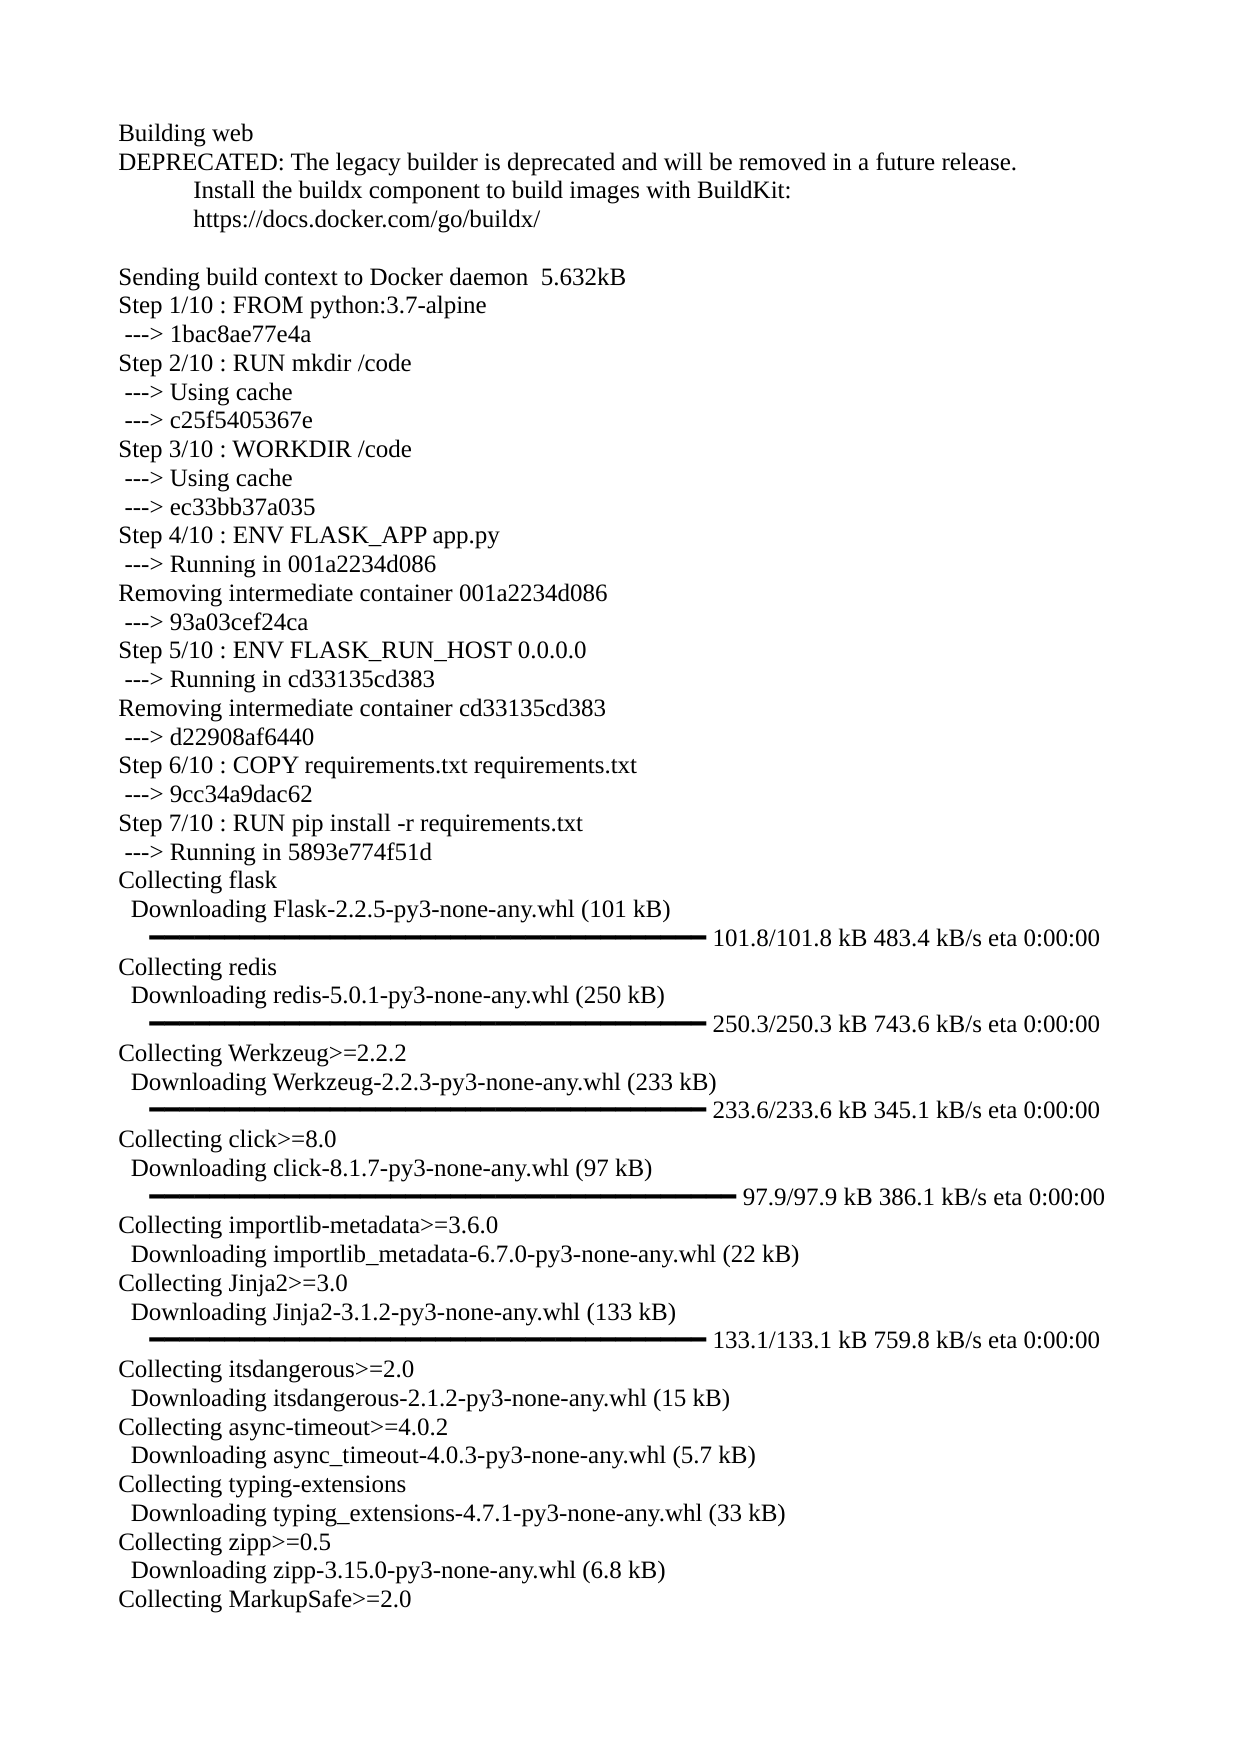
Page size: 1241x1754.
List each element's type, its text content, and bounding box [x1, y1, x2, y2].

text Collecting click>=8.0 [118, 1124, 1122, 1153]
text Collecting flask [118, 866, 1122, 894]
text Downloading Flask-2.2.5-py3-none-any.whl (101 kB) [118, 894, 1122, 923]
text Install the buildx component to build images with BuildKit: [118, 176, 1122, 204]
text Collecting async-timeout>=4.0.2 [118, 1412, 1122, 1441]
text ━━━━━━━━━━━━━━━━━━━━━━━━━━━━━━━━━━━━━ 233.6/233.6 kB 345.1 kB/s eta 0:00:00 [118, 1096, 1122, 1124]
text Step 7/10 : RUN pip install -r requirements.txt [118, 808, 1122, 837]
text Downloading itsdangerous-2.1.2-py3-none-any.whl (15 kB) [118, 1383, 1122, 1412]
text ━━━━━━━━━━━━━━━━━━━━━━━━━━━━━━━━━━━━━ 101.8/101.8 kB 483.4 kB/s eta 0:00:00 [118, 923, 1122, 952]
text Downloading importlib_metadata-6.7.0-py3-none-any.whl (22 kB) [118, 1239, 1122, 1268]
text Removing intermediate container cd33135cd383 [118, 693, 1122, 722]
text Collecting redis [118, 952, 1122, 981]
text Collecting typing-extensions [118, 1469, 1122, 1498]
text Collecting Werkzeug>=2.2.2 [118, 1038, 1122, 1067]
text Step 5/10 : ENV FLASK_RUN_HOST 0.0.0.0 [118, 636, 1122, 664]
text ━━━━━━━━━━━━━━━━━━━━━━━━━━━━━━━━━━━━━ 133.1/133.1 kB 759.8 kB/s eta 0:00:00 [118, 1326, 1122, 1354]
text ---> Running in cd33135cd383 [118, 664, 1122, 693]
text Removing intermediate container 001a2234d086 [118, 578, 1122, 607]
text Collecting importlib-metadata>=3.6.0 [118, 1211, 1122, 1239]
text Downloading Jinja2-3.1.2-py3-none-any.whl (133 kB) [118, 1297, 1122, 1326]
text Collecting zipp>=0.5 [118, 1527, 1122, 1556]
text ━━━━━━━━━━━━━━━━━━━━━━━━━━━━━━━━━━━━━ 250.3/250.3 kB 743.6 kB/s eta 0:00:00 [118, 1009, 1122, 1038]
text Step 3/10 : WORKDIR /code [118, 434, 1122, 463]
text ---> 9cc34a9dac62 [118, 779, 1122, 808]
text ---> 1bac8ae77e4a [118, 319, 1122, 348]
text Step 2/10 : RUN mkdir /code [118, 348, 1122, 377]
text Step 1/10 : FROM python:3.7-alpine [118, 291, 1122, 319]
text ---> Using cache [118, 377, 1122, 406]
text Step 4/10 : ENV FLASK_APP app.py [118, 521, 1122, 549]
text Downloading redis-5.0.1-py3-none-any.whl (250 kB) [118, 981, 1122, 1009]
text Sending build context to Docker daemon 5.632kB [118, 262, 1122, 291]
text ---> c25f5405367e [118, 406, 1122, 434]
text Building web [118, 118, 1122, 147]
text Downloading click-8.1.7-py3-none-any.whl (97 kB) [118, 1153, 1122, 1182]
text ---> Using cache [118, 463, 1122, 492]
text DEPRECATED: The legacy builder is deprecated and will be removed in a future release. [118, 147, 1122, 176]
text ---> 93a03cef24ca [118, 607, 1122, 636]
text ---> Running in 001a2234d086 [118, 549, 1122, 578]
text Collecting itsdangerous>=2.0 [118, 1354, 1122, 1383]
text Downloading async_timeout-4.0.3-py3-none-any.whl (5.7 kB) [118, 1441, 1122, 1469]
text Step 6/10 : COPY requirements.txt requirements.txt [118, 751, 1122, 779]
text ━━━━━━━━━━━━━━━━━━━━━━━━━━━━━━━━━━━━━━━ 97.9/97.9 kB 386.1 kB/s eta 0:00:00 [118, 1182, 1122, 1211]
text Downloading Werkzeug-2.2.3-py3-none-any.whl (233 kB) [118, 1067, 1122, 1096]
text Collecting Jinja2>=3.0 [118, 1268, 1122, 1297]
text Collecting MarkupSafe>=2.0 [118, 1584, 1122, 1613]
text Downloading zipp-3.15.0-py3-none-any.whl (6.8 kB) [118, 1556, 1122, 1584]
text ---> Running in 5893e774f51d [118, 837, 1122, 866]
text Downloading typing_extensions-4.7.1-py3-none-any.whl (33 kB) [118, 1498, 1122, 1527]
text https://docs.docker.com/go/buildx/ [118, 204, 1122, 233]
text ---> ec33bb37a035 [118, 492, 1122, 521]
text ---> d22908af6440 [118, 722, 1122, 751]
